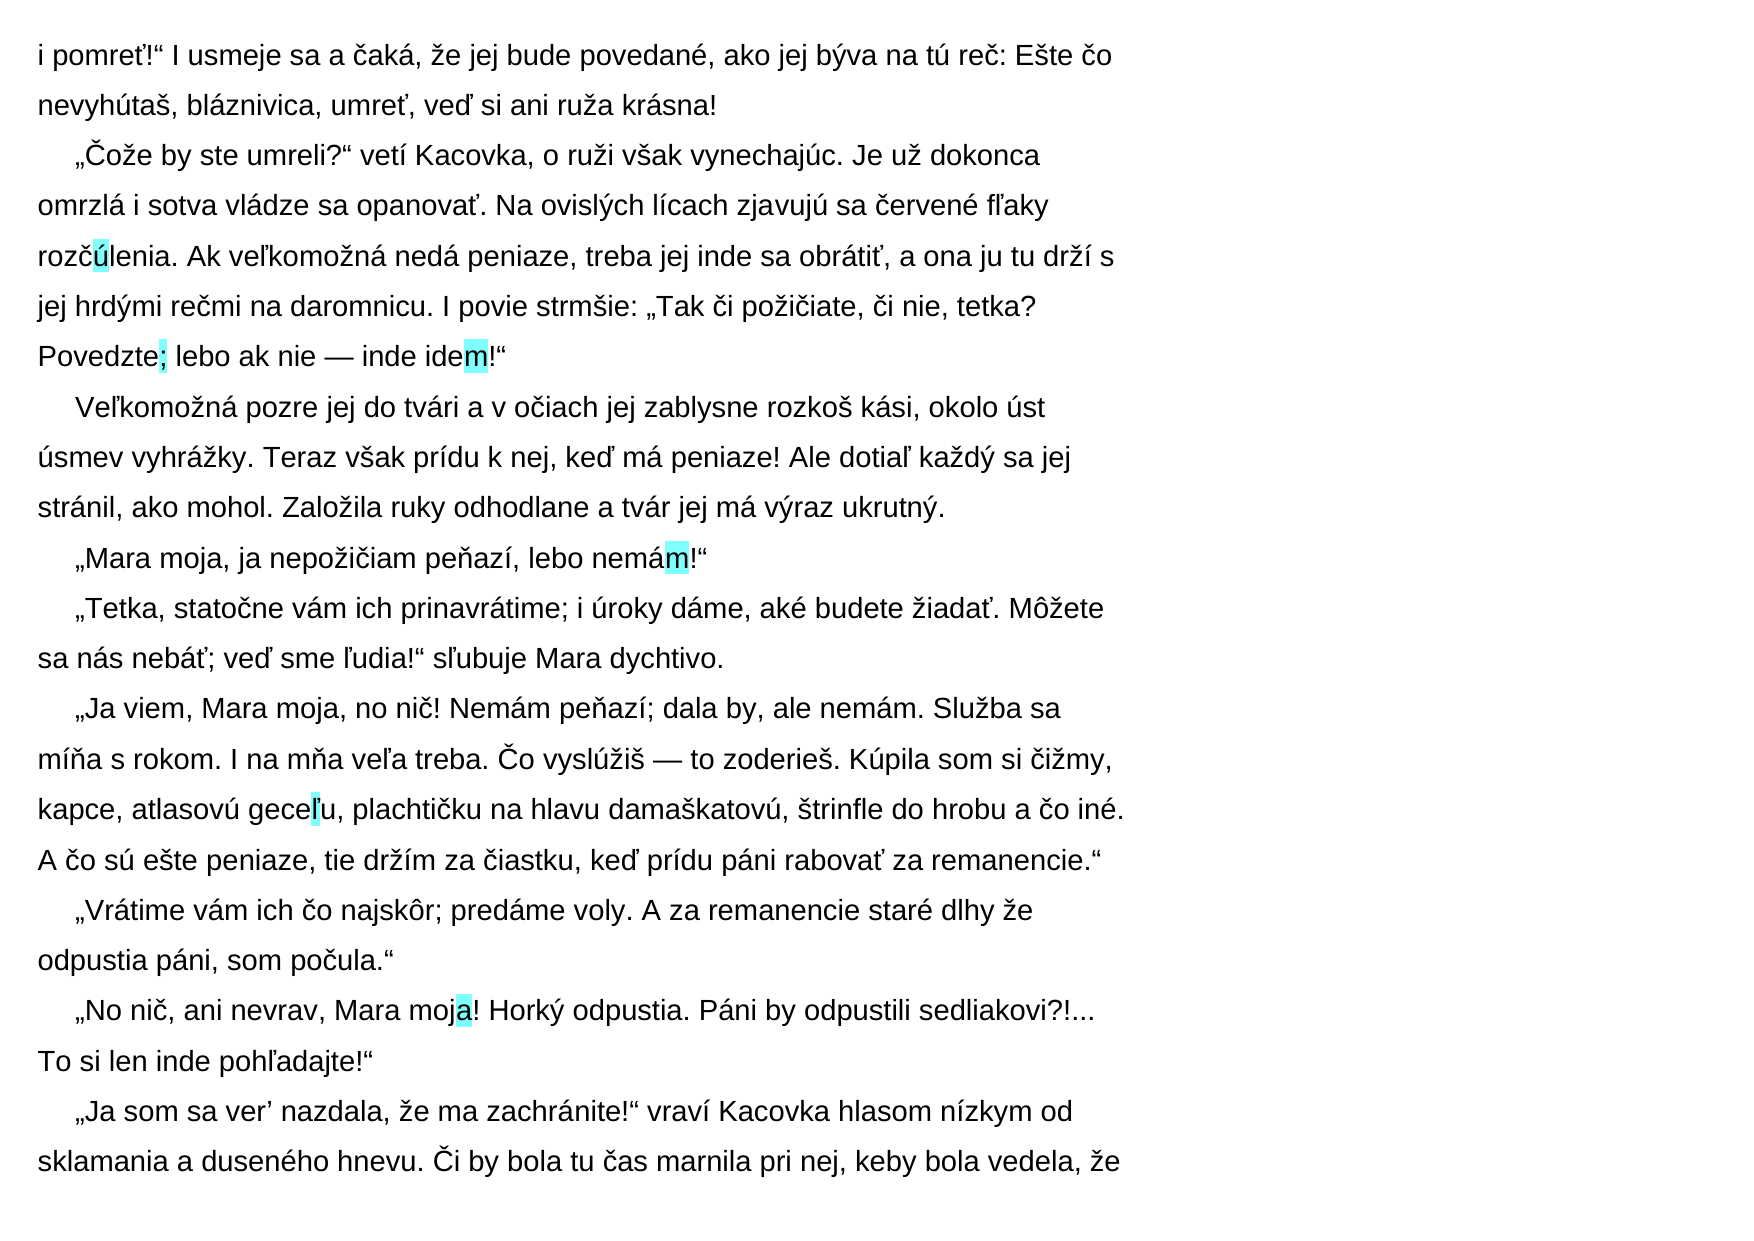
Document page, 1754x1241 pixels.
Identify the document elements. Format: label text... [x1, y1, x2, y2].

text „Ja viem, Mara moja, no nič! Nemám peňazí; dala by, ale nemám. Služba sa míňa s rokom. I na mňa veľa treba. Čo vyslúžiš — to zoderieš. Kúpila som si čižmy, kapce, atlasovú geceľu, plachtičku na hlavu damaškatovú, štrinfle do hrobu a čo iné. A čo sú ešte pe­niaze, tie držím za čiastku, keď prídu páni rabovať za remanencie.“ [37, 692, 1130, 876]
text „Mara moja, ja nepožičiam peňazí, lebo nemám!“ [37, 541, 1130, 574]
text Veľkomožná pozre jej do tvári a v očiach jej zablysne rozkoš kási, okolo úst úsmev vyhrážky. Teraz však prídu k nej, keď má peniaze! Ale dotiaľ každý sa jej stránil, ako mohol. Založila ruky odhodlane a tvár jej má výraz ukrutný. [37, 390, 1130, 524]
text „Ja som sa ver’ nazdala, že ma zachrá­nite!“ vraví Kacovka hlasom nízkym od skla­mania a duseného hnevu. Či by bola tu čas marnila pri nej, keby bola vedela, že [37, 1094, 1130, 1178]
text i pomreť!“ I usmeje sa a čaká, že jej bude povedané, ako jej býva na tú reč: Ešte čo nevyhútaš, bláznivica, umreť, veď si ani ruža krásna! [37, 37, 1130, 121]
text „Čože by ste umreli?“ vetí Kacovka, o ruži však vynechajúc. Je už dokonca omrzlá i sotva vládze sa opanovať. Na ovislých lícach zja­vujú sa červené fľaky rozčúlenia. Ak veľko­možná nedá peniaze, treba jej inde sa obrátiť, a ona ju tu drží s jej hrdými rečmi na daromnicu. I povie strmšie: „Tak či požičiate, či nie, tetka? Povedzte; lebo ak nie — inde idem!“ [37, 138, 1130, 373]
text „Tetka, statočne vám ich prinavrátime; i úroky dáme, aké budete žiadať. Môžete sa nás nebáť; veď sme ľudia!“ sľubuje Mara dychtivo. [37, 591, 1130, 675]
text „No nič, ani nevrav, Mara moja! Horký odpustia. Páni by odpustili sedliakovi?!... To si len inde pohľadajte!“ [37, 993, 1130, 1077]
text „Vrátime vám ich čo najskôr; predáme voly. A za remanencie staré dlhy že odpustia páni, som počula.“ [37, 893, 1130, 977]
